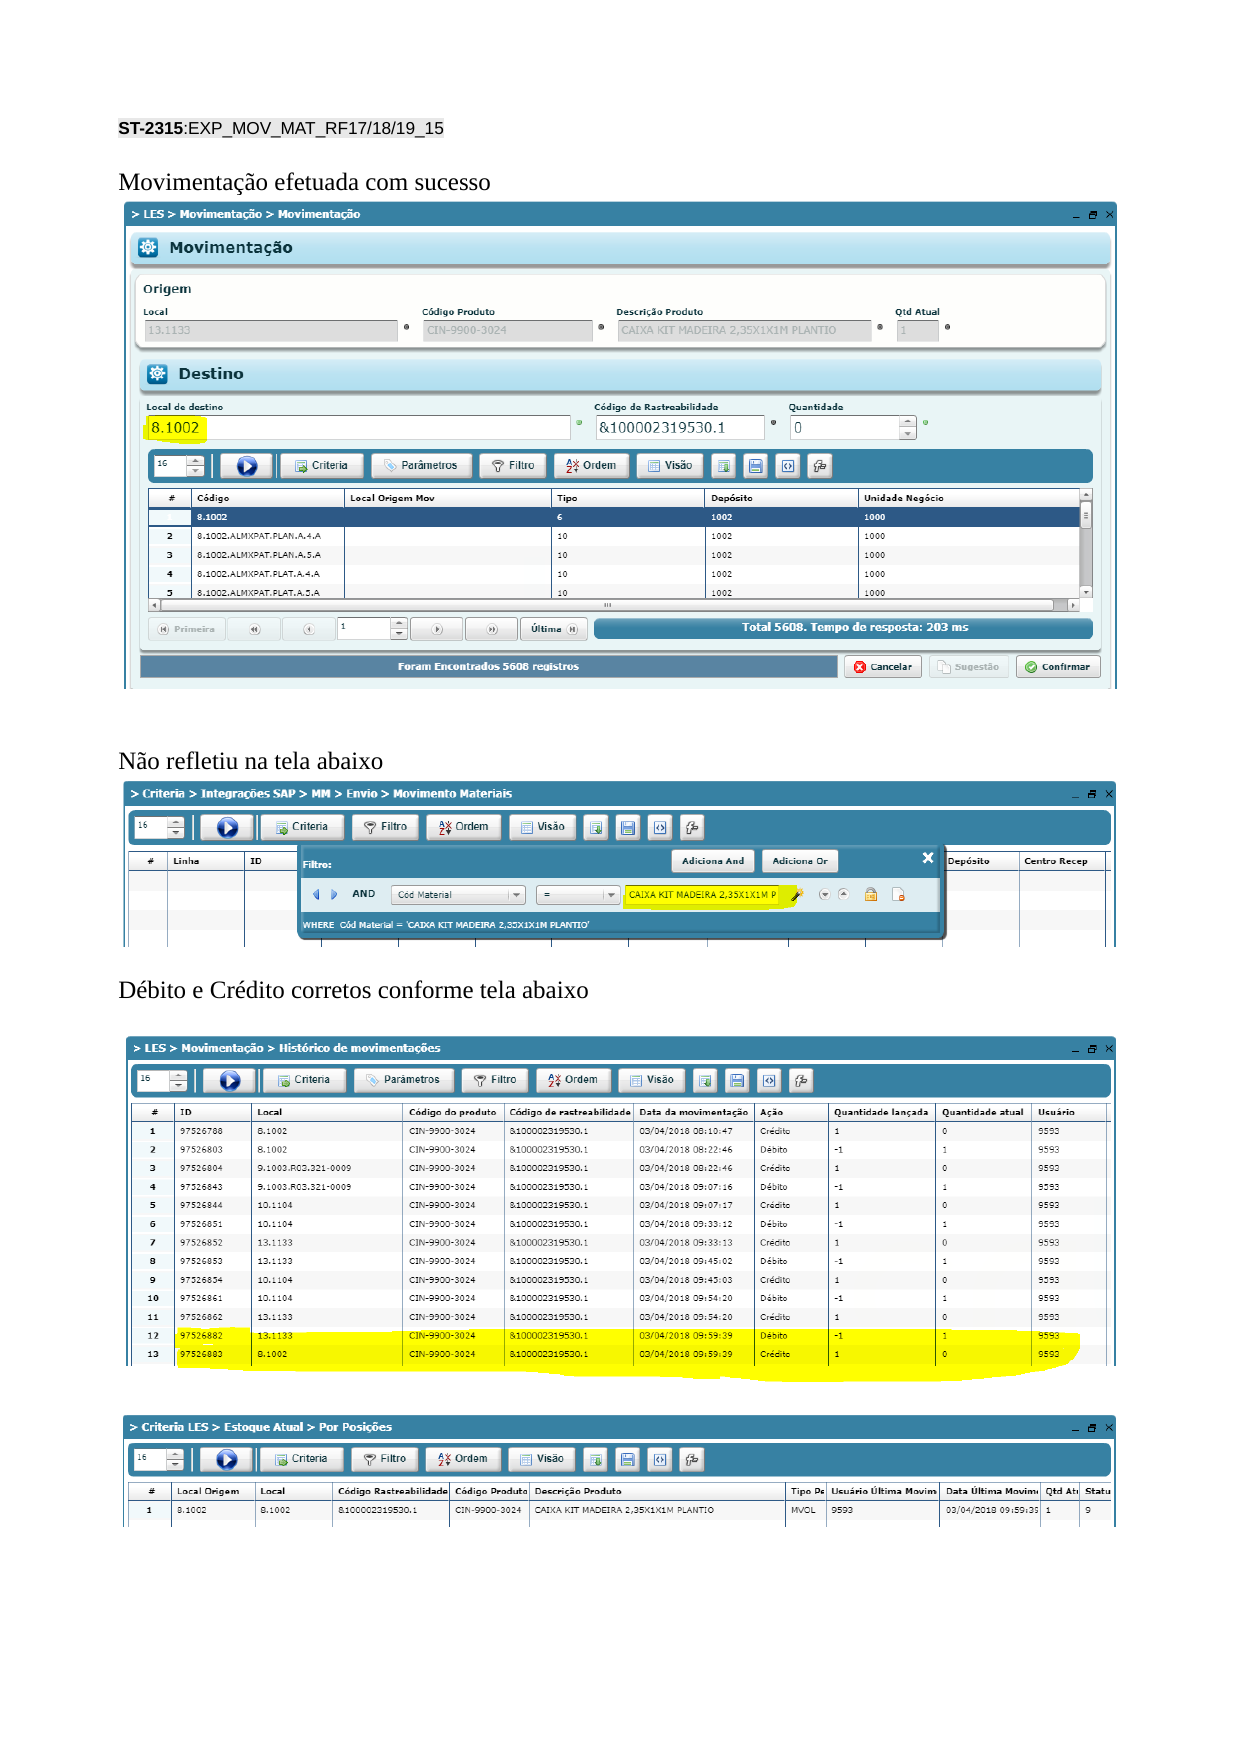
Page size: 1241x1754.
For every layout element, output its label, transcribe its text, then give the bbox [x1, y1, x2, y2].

picture [118, 1032, 1123, 1382]
text Não refletiu na tela abaixo [118, 746, 1122, 775]
picture [118, 195, 1123, 689]
picture [118, 775, 1123, 947]
text Movimentação efetuada com sucesso [118, 167, 1122, 195]
text Débito e Crédito corretos conforme tela abaixo [118, 975, 1122, 1004]
text ST-2315:EXP_MOV_MAT_RF17/18/19_15 [118, 118, 1122, 138]
picture [118, 1410, 1123, 1527]
